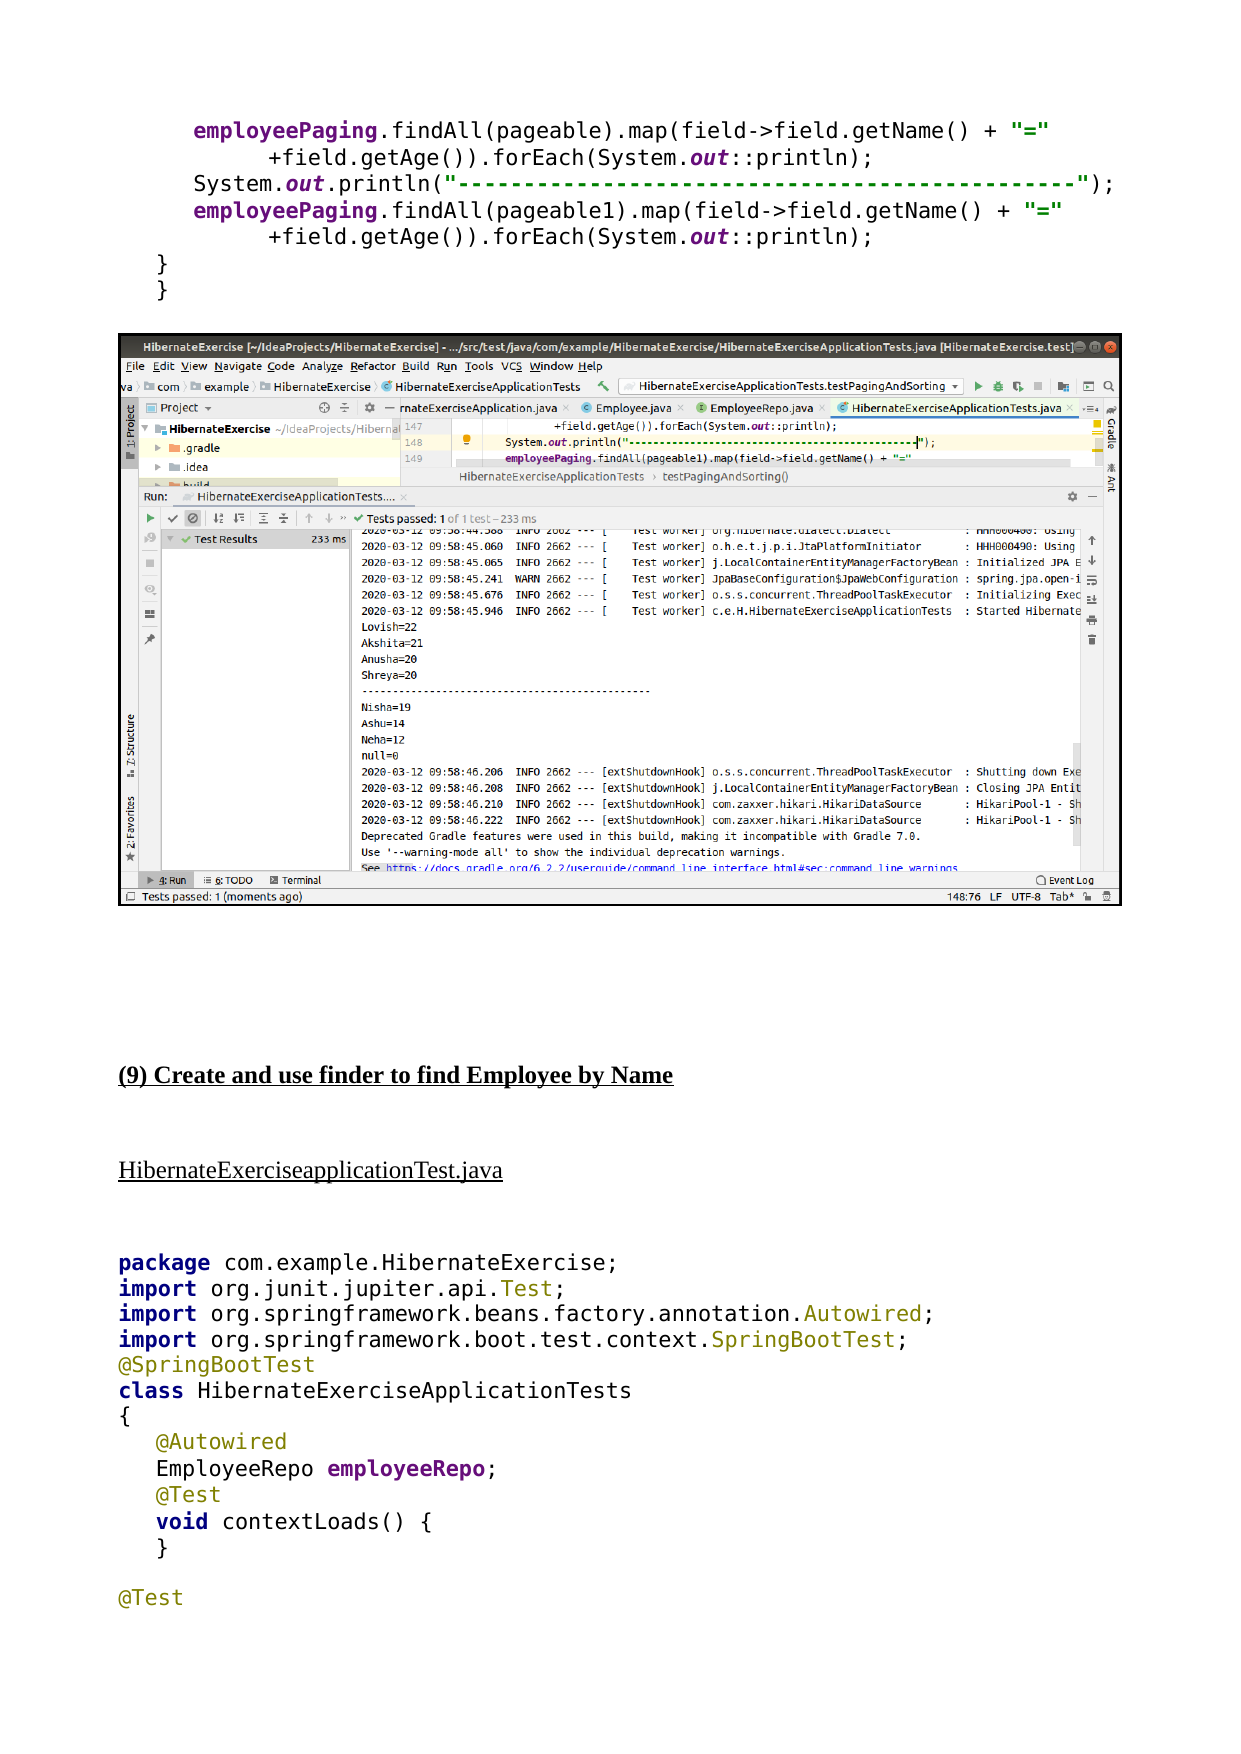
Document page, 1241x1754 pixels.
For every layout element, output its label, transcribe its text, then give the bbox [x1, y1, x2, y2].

text +field.getAge()).forEach(System.out::println); [118, 224, 1122, 251]
text (9) Create and use finder to find Employee by Name [118, 1060, 1122, 1089]
text } [118, 277, 1122, 304]
text @Test [118, 1586, 1122, 1611]
text class HibernateExerciseApplicationTests [118, 1378, 1122, 1403]
text employeePaging.findAll(pageable1).map(field->field.getName() + "=" [118, 198, 1122, 224]
text } [118, 251, 1122, 277]
text { [118, 1403, 1122, 1429]
text import org.junit.jupiter.api.Test; [118, 1276, 1122, 1301]
text package com.example.HibernateExercise; [118, 1250, 1122, 1276]
text @Test [118, 1482, 1122, 1509]
text import org.springframework.beans.factory.annotation.Autowired; [118, 1301, 1122, 1327]
text @Autowired [118, 1429, 1122, 1456]
text HibernateExerciseapplicationTest.java [118, 1155, 1122, 1184]
text employeePaging.findAll(pageable).map(field->field.getName() + "=" [118, 118, 1122, 145]
picture [121, 336, 1120, 904]
text void contextLoads() { [118, 1509, 1122, 1535]
text EmployeeRepo employeeRepo; [118, 1456, 1122, 1482]
text } [118, 1535, 1122, 1562]
text System.out.println("-----------------------------------------------"); [118, 171, 1122, 198]
text import org.springframework.boot.test.context.SpringBootTest; [118, 1327, 1122, 1352]
text +field.getAge()).forEach(System.out::println); [118, 145, 1122, 171]
text @SpringBootTest [118, 1352, 1122, 1378]
